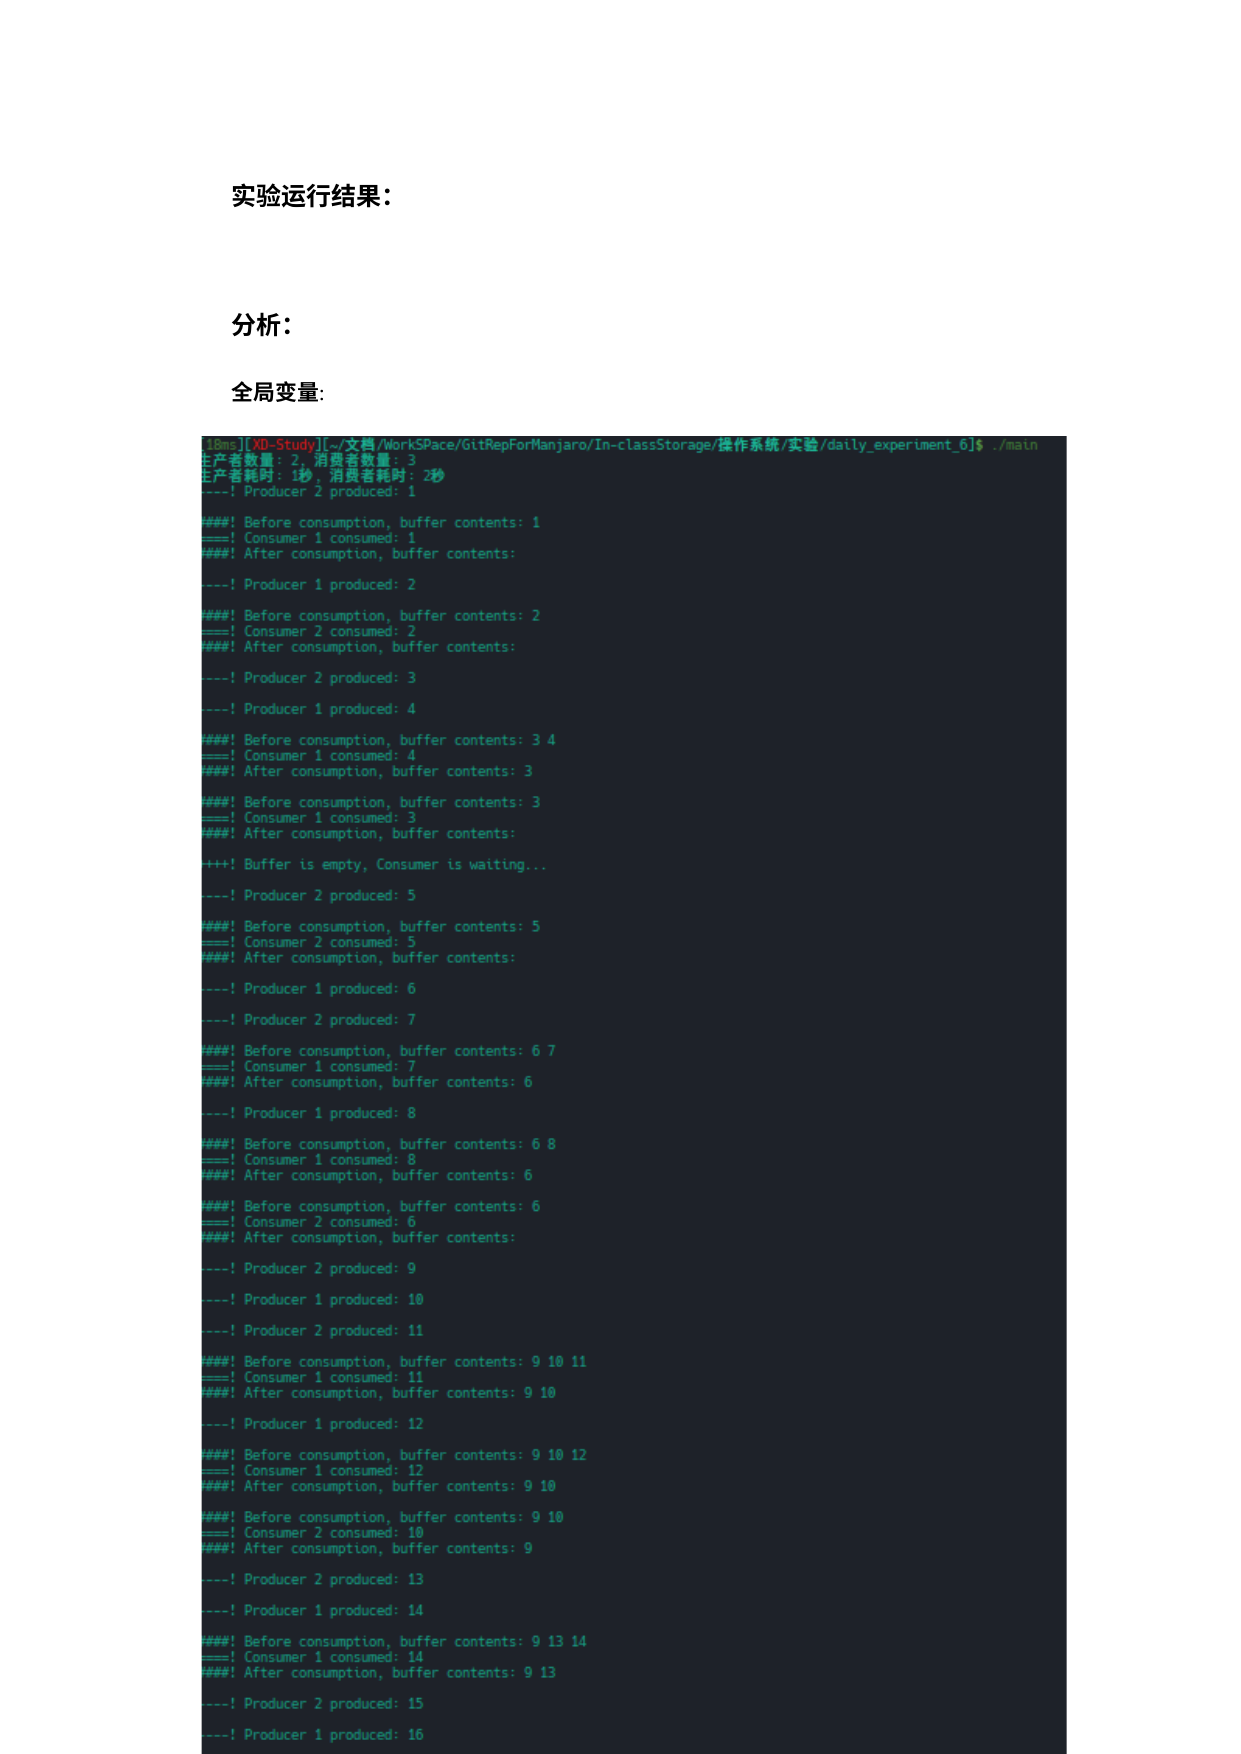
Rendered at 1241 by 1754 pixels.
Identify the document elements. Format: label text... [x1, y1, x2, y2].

picture [201, 436, 1067, 1754]
subtitle 全局变量: [187, 374, 1053, 407]
subtitle 实验运行结果： [187, 162, 1053, 227]
subtitle 分析： [187, 291, 1053, 356]
